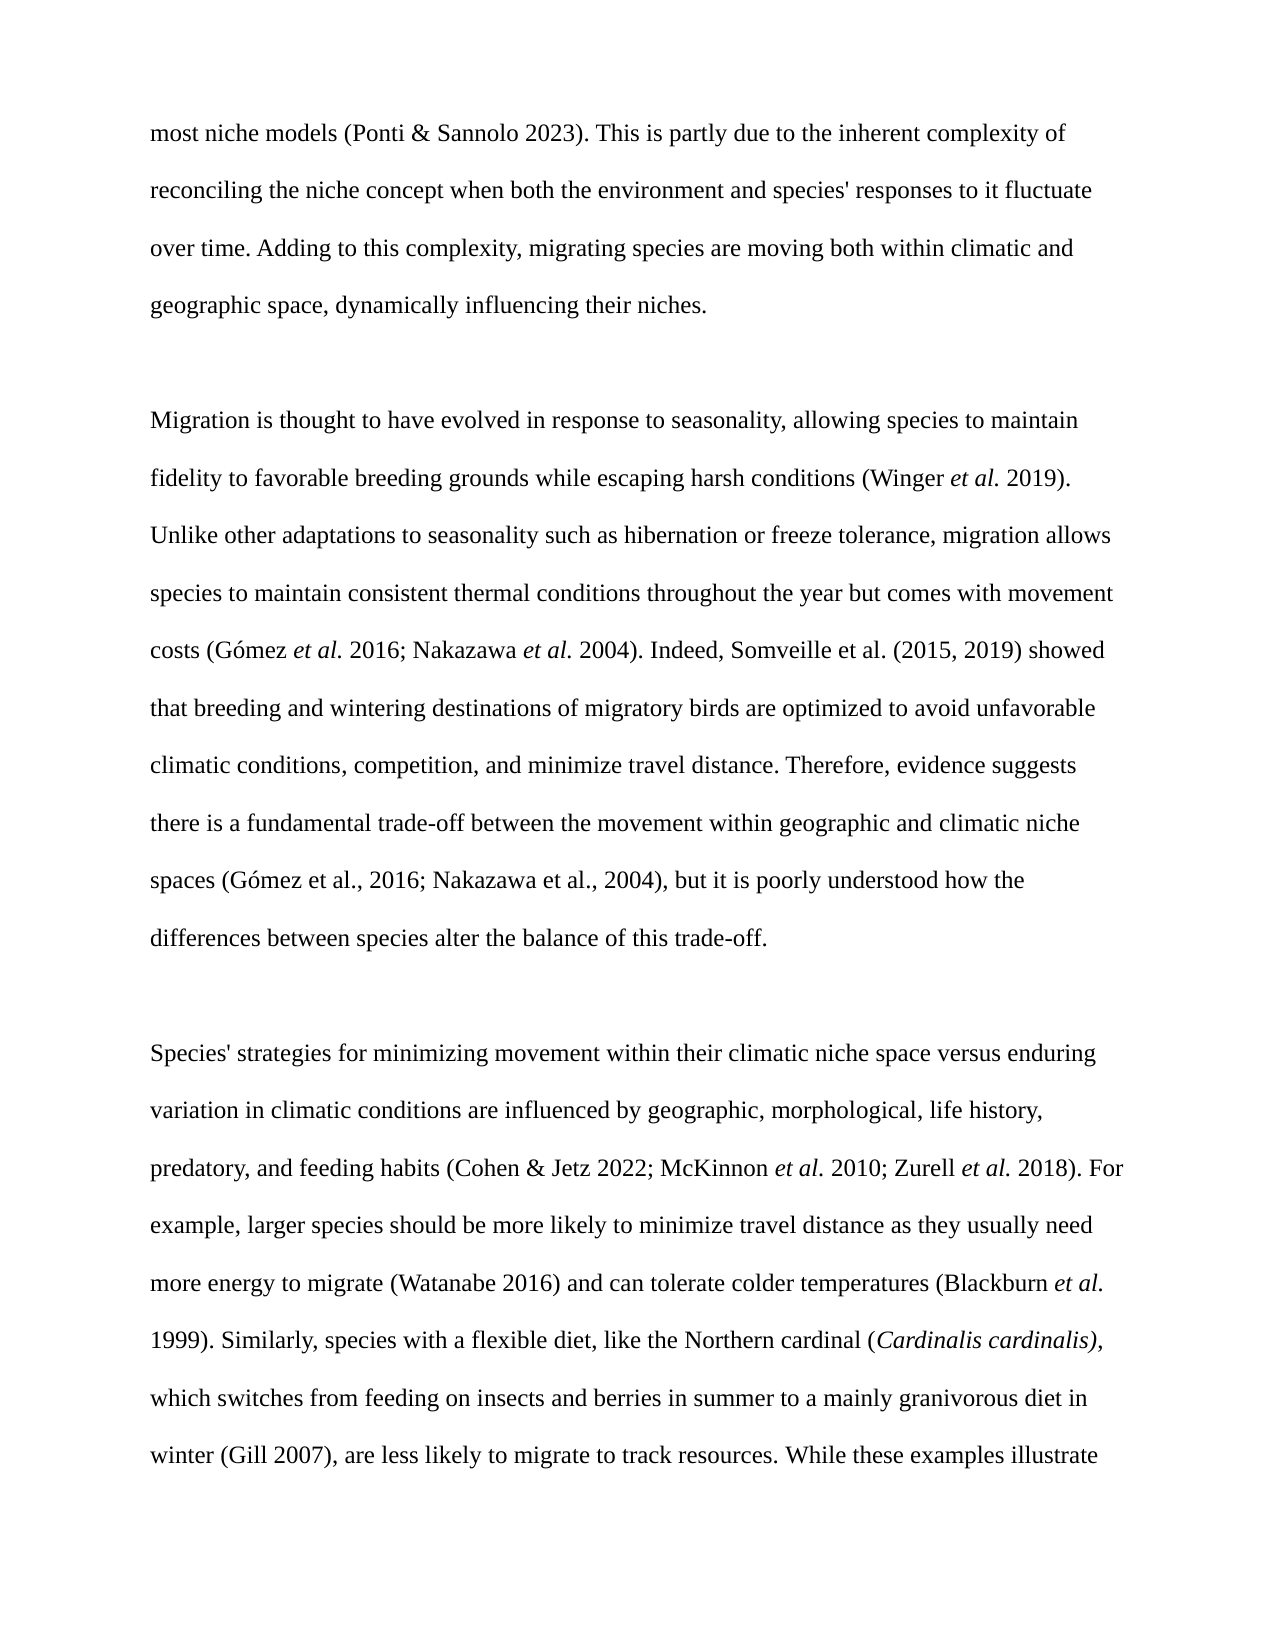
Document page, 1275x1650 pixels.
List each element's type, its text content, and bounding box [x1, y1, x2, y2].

text Migration is thought to have evolved in response to seasonality, allowing species to maintain fidelity to favorable breeding grounds while escaping harsh conditions (Winger et al. 2019). Unlike other adaptations to seasonality such as hibernation or freeze tolerance, migration allows species to maintain consistent thermal conditions throughout the year but comes with movement costs (Gómez et al. 2016; Nakazawa et al. 2004). Indeed, Somveille et al. (2015, 2019) showed that breeding and wintering destinations of migratory birds are optimized to avoid unfavorable climatic conditions, competition, and minimize travel distance. Therefore, evidence suggests there is a fundamental trade-off between the movement within geographic and climatic niche spaces (Gómez et al., 2016; Nakazawa et al., 2004), but it is poorly understood how the differences between species alter the balance of this trade-off. [150, 406, 1125, 952]
text Species' strategies for minimizing movement within their climatic niche space versus enduring variation in climatic conditions are influenced by geographic, morphological, life history, predatory, and feeding habits (Cohen & Jetz 2022; McKinnon et al. 2010; Zurell et al. 2018). For example, larger species should be more likely to minimize travel distance as they usually need more energy to migrate (Watanabe 2016) and can tolerate colder temperatures (Blackburn et al. 1999). Similarly, species with a flexible diet, like the Northern cardinal (Cardinalis cardinalis), which switches from feeding on insects and berries in summer to a mainly granivorous diet in winter (Gill 2007), are less likely to migrate to track resources. While these examples illustrate [150, 1038, 1125, 1469]
text most niche models (Ponti & Sannolo 2023). This is partly due to the inherent complexity of reconciling the niche concept when both the environment and species' responses to it fluctuate over time. Adding to this complexity, migrating species are moving both within climatic and geographic space, dynamically influencing their niches. [150, 118, 1125, 319]
